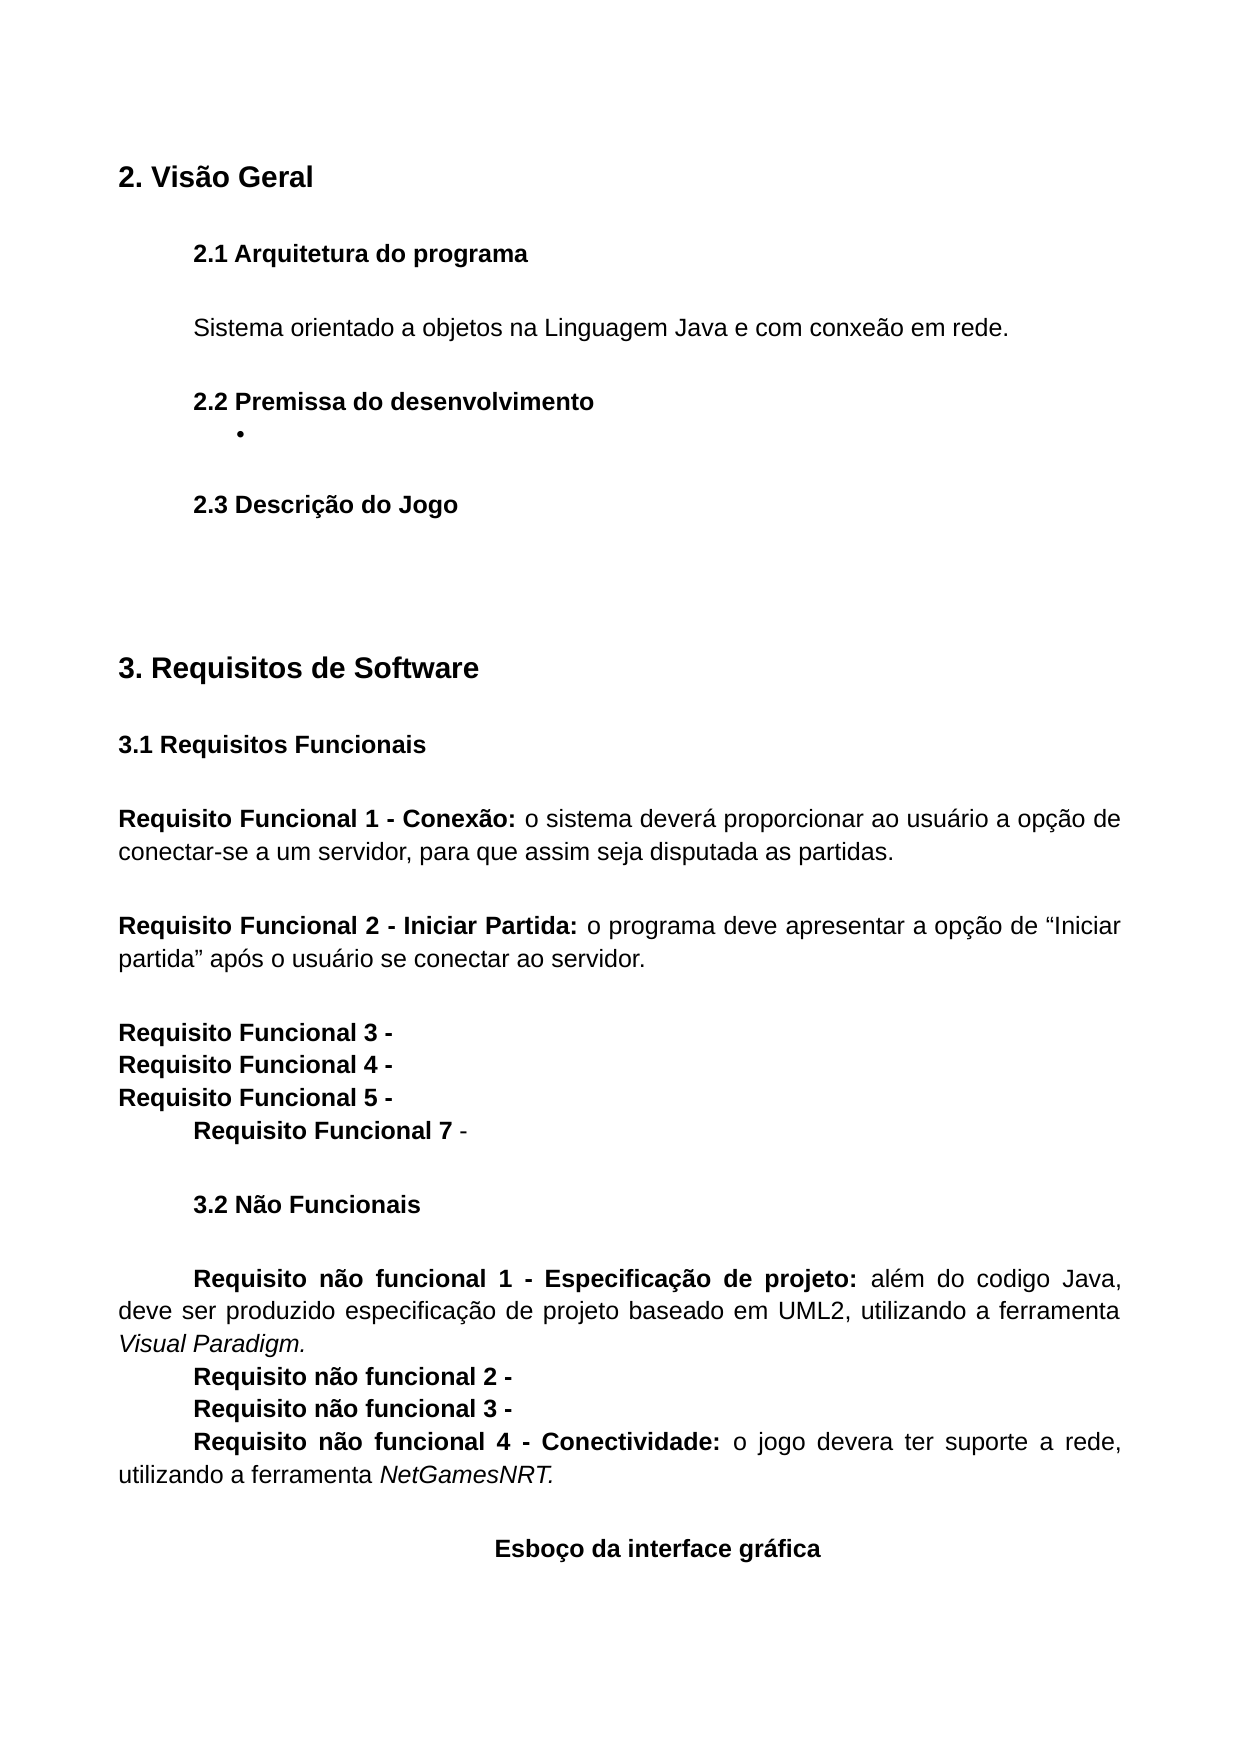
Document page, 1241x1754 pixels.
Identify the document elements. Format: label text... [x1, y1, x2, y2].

text 2.2 Premissa do desenvolvimento [118, 387, 1122, 416]
text Requisito não funcional 3 - [118, 1394, 1122, 1423]
text Requisito Funcional 5 - [118, 1083, 1122, 1112]
text 2.1 Arquitetura do programa [118, 239, 1122, 268]
text Requisito Funcional 7 - [118, 1116, 1122, 1144]
text Requisito Funcional 1 - Conexão: o sistema deverá proporcionar ao usuário a opção de conectar-se a um servidor, para que assim seja disputada as partidas. [118, 804, 1122, 866]
text Sistema orientado a objetos na Linguagem Java e com conxeão em rede. [118, 313, 1122, 342]
text 3.2 Não Funcionais [118, 1190, 1122, 1218]
text 2. Visão Geral [118, 159, 1122, 193]
text Requisito Funcional 3 - [118, 1017, 1122, 1046]
text 3. Requisitos de Software [118, 650, 1122, 684]
text Requisito não funcional 2 - [118, 1362, 1122, 1391]
text 2.3 Descrição do Jogo [118, 490, 1122, 519]
text Esboço da interface gráfica [118, 1534, 1122, 1563]
text Requisito não funcional 1 - Especificação de projeto: além do codigo Java, deve ser produzido especificação de projeto baseado em UML2, utilizando a ferramenta Visual Paradigm. [118, 1264, 1122, 1358]
text Requisito Funcional 4 - [118, 1050, 1122, 1079]
text 3.1 Requisitos Funcionais [118, 730, 1122, 759]
text Requisito Funcional 2 - Iniciar Partida: o programa deve apresentar a opção de “Iniciar partida” após o usuário se conectar ao servidor. [118, 911, 1122, 972]
text Requisito não funcional 4 - Conectividade: o jogo devera ter suporte a rede, utilizando a ferramenta NetGamesNRT. [118, 1427, 1122, 1489]
